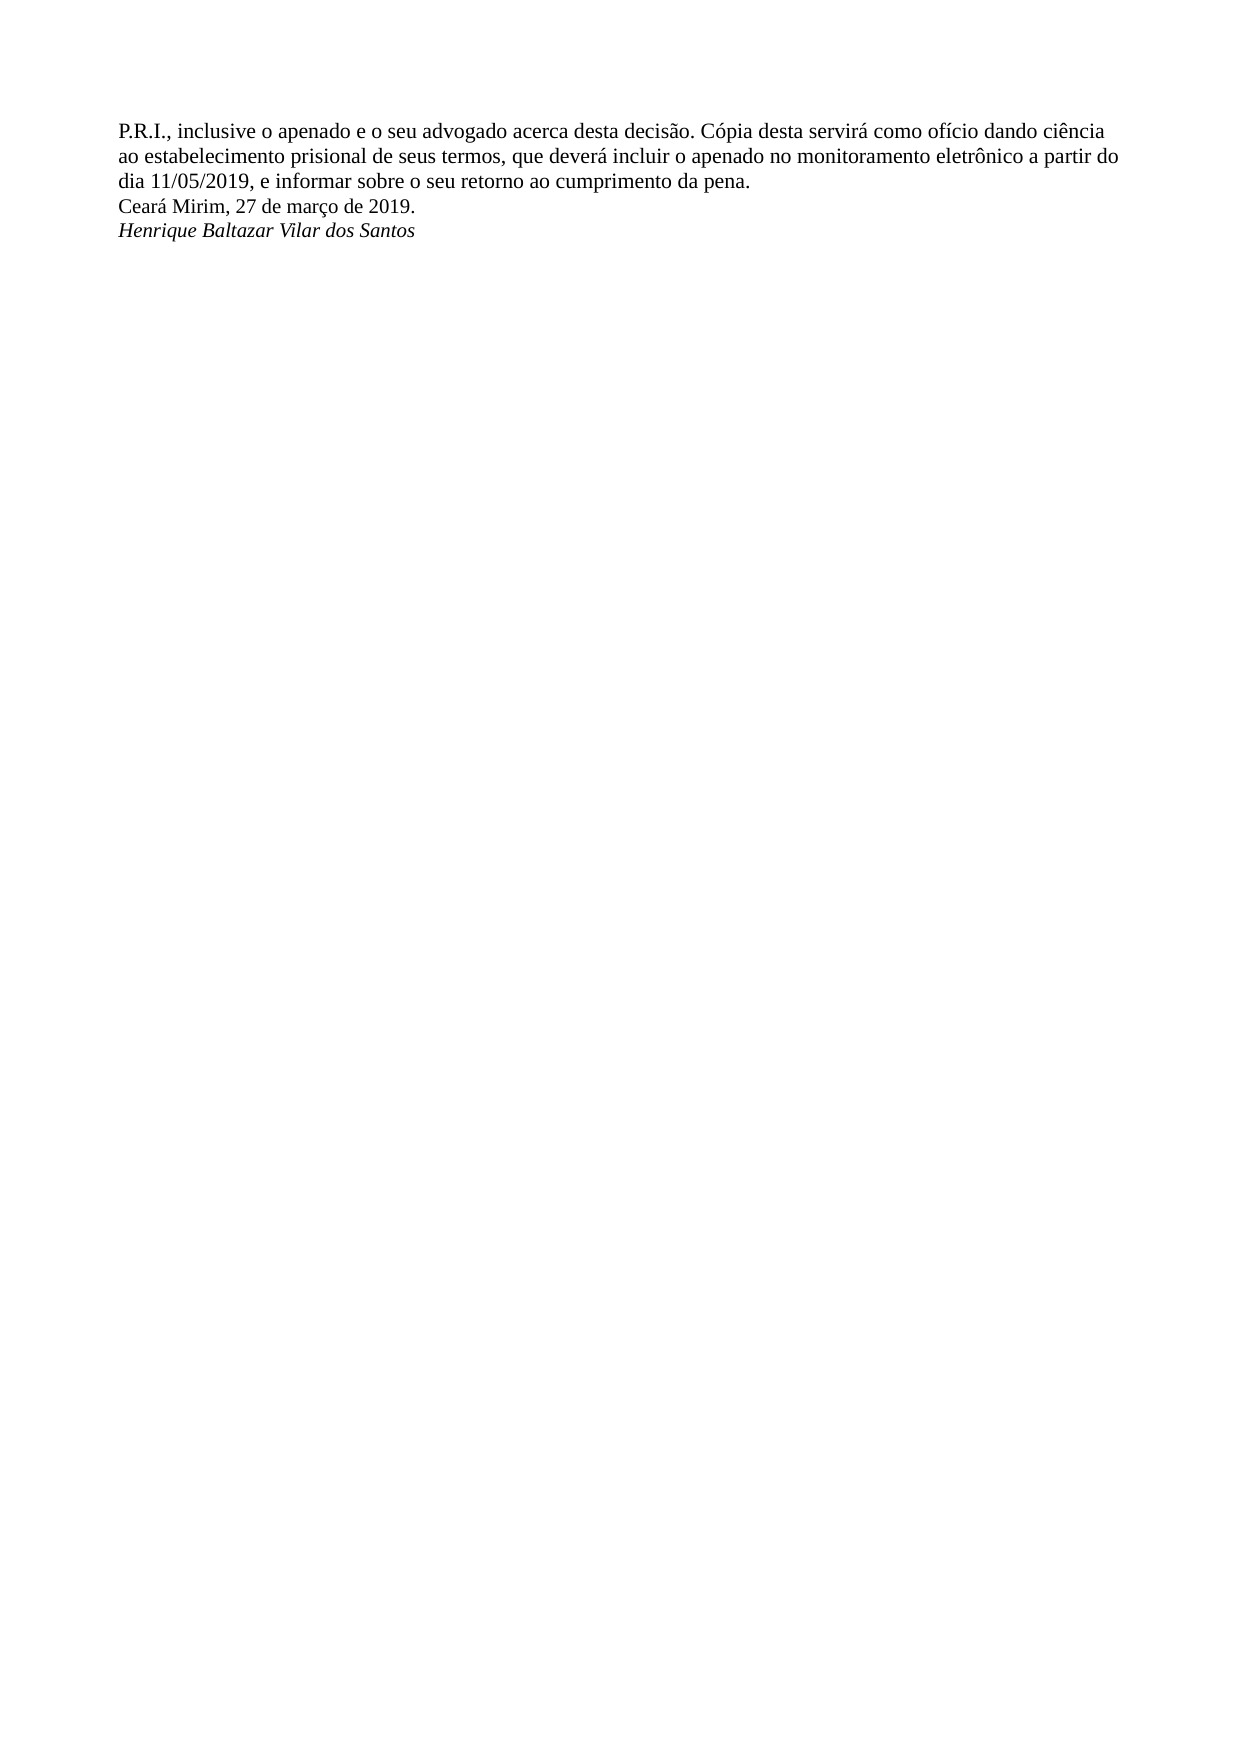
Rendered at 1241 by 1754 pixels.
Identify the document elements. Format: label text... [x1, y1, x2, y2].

text P.R.I., inclusive o apenado e o seu advogado acerca desta decisão. Cópia desta servirá como ofício dando ciência ao estabelecimento prisional de seus termos, que deverá incluir o apenado no monitoramento eletrônico a partir do dia 11/05/2019, e informar sobre o seu retorno ao cumprimento da pena. [118, 118, 1122, 194]
text Henrique Baltazar Vilar dos Santos [118, 218, 1122, 242]
text Ceará Mirim, 27 de março de 2019. [118, 194, 1122, 218]
